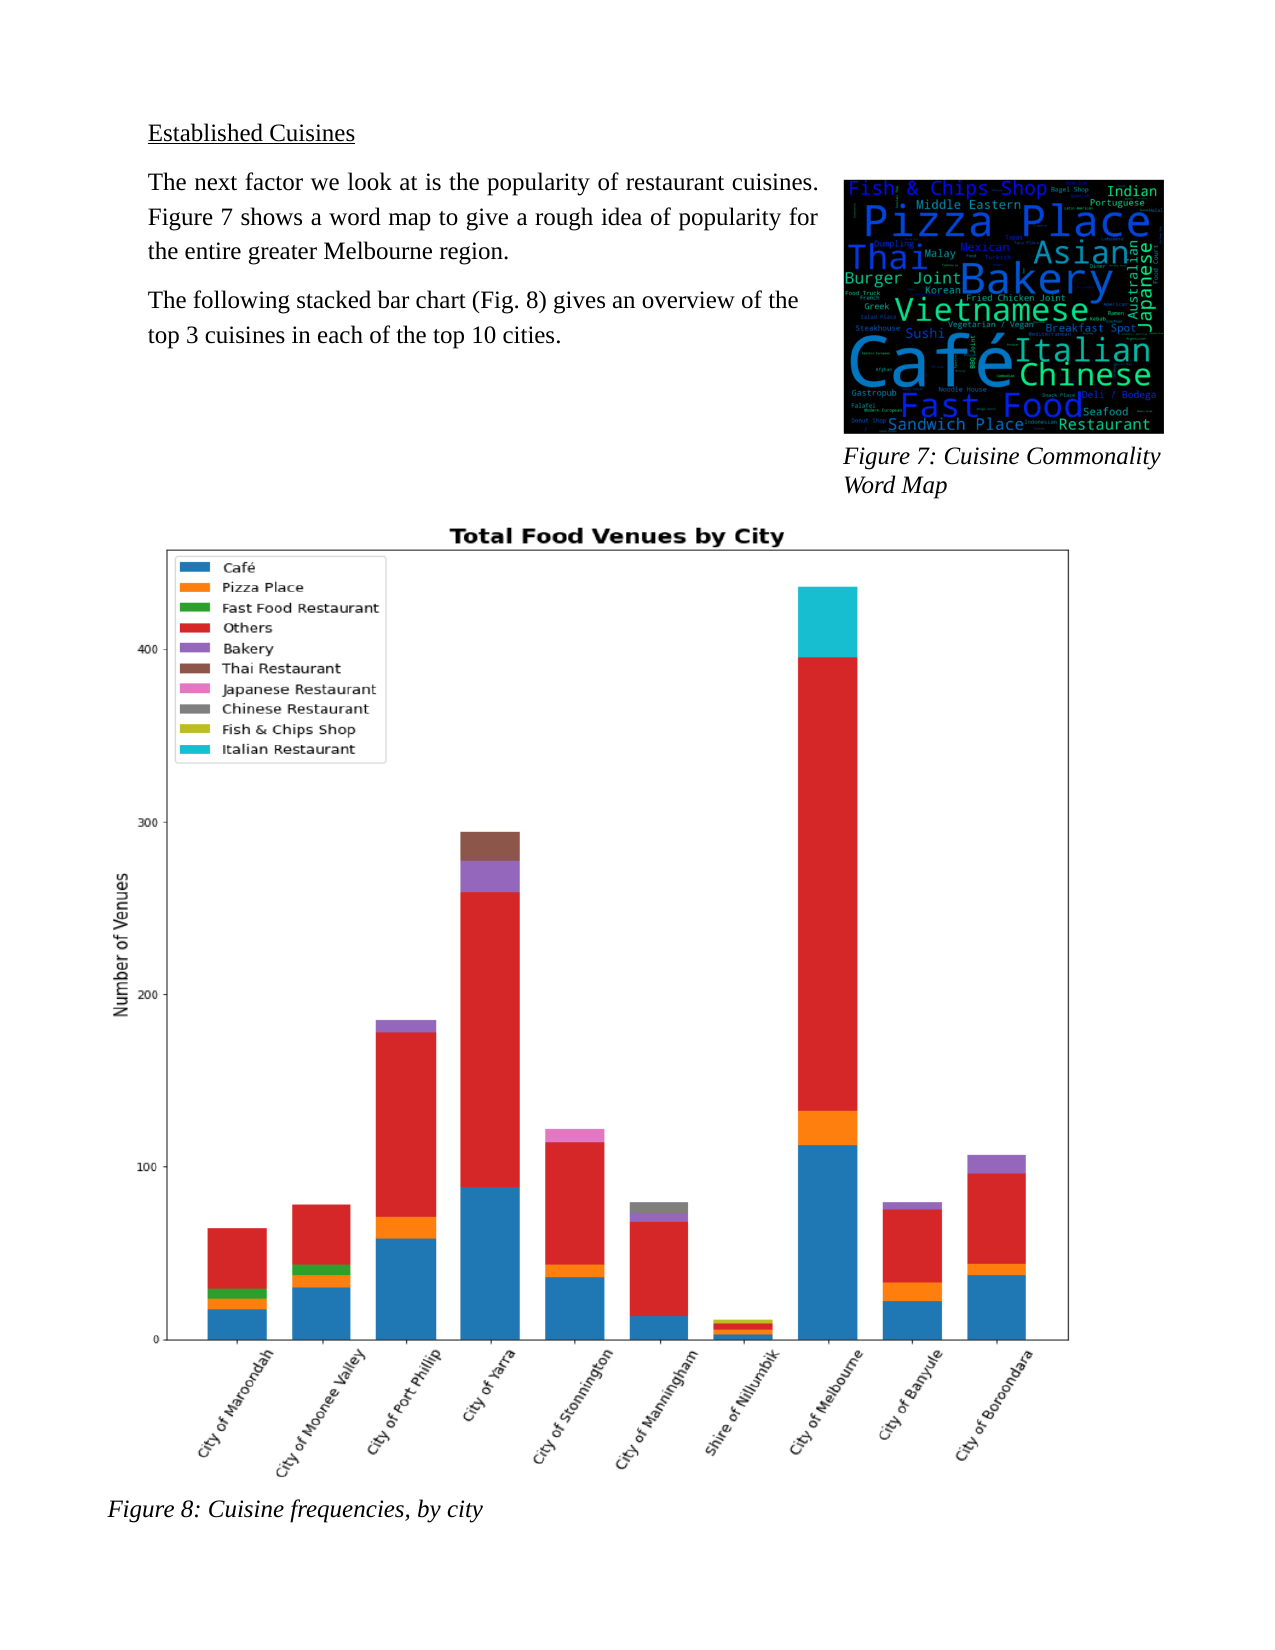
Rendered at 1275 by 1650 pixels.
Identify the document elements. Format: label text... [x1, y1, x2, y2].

picture [107, 521, 1074, 1489]
picture [842, 178, 1165, 436]
text Established Cuisines [148, 118, 1157, 147]
text Figure 7: Cuisine Commonality Word Map [843, 436, 1165, 499]
text The following stacked bar chart (Fig. 8) gives an overview of the top 3 cuisines in each of the top 10 cities. [148, 285, 842, 348]
text Figure 8: Cuisine frequencies, by city [107, 1489, 1073, 1523]
text The next factor we look at is the popularity of restaurant cuisines. Figure 7 shows a word map to give a rough idea of popularity for the entire greater Melbourne region. [148, 166, 1165, 265]
